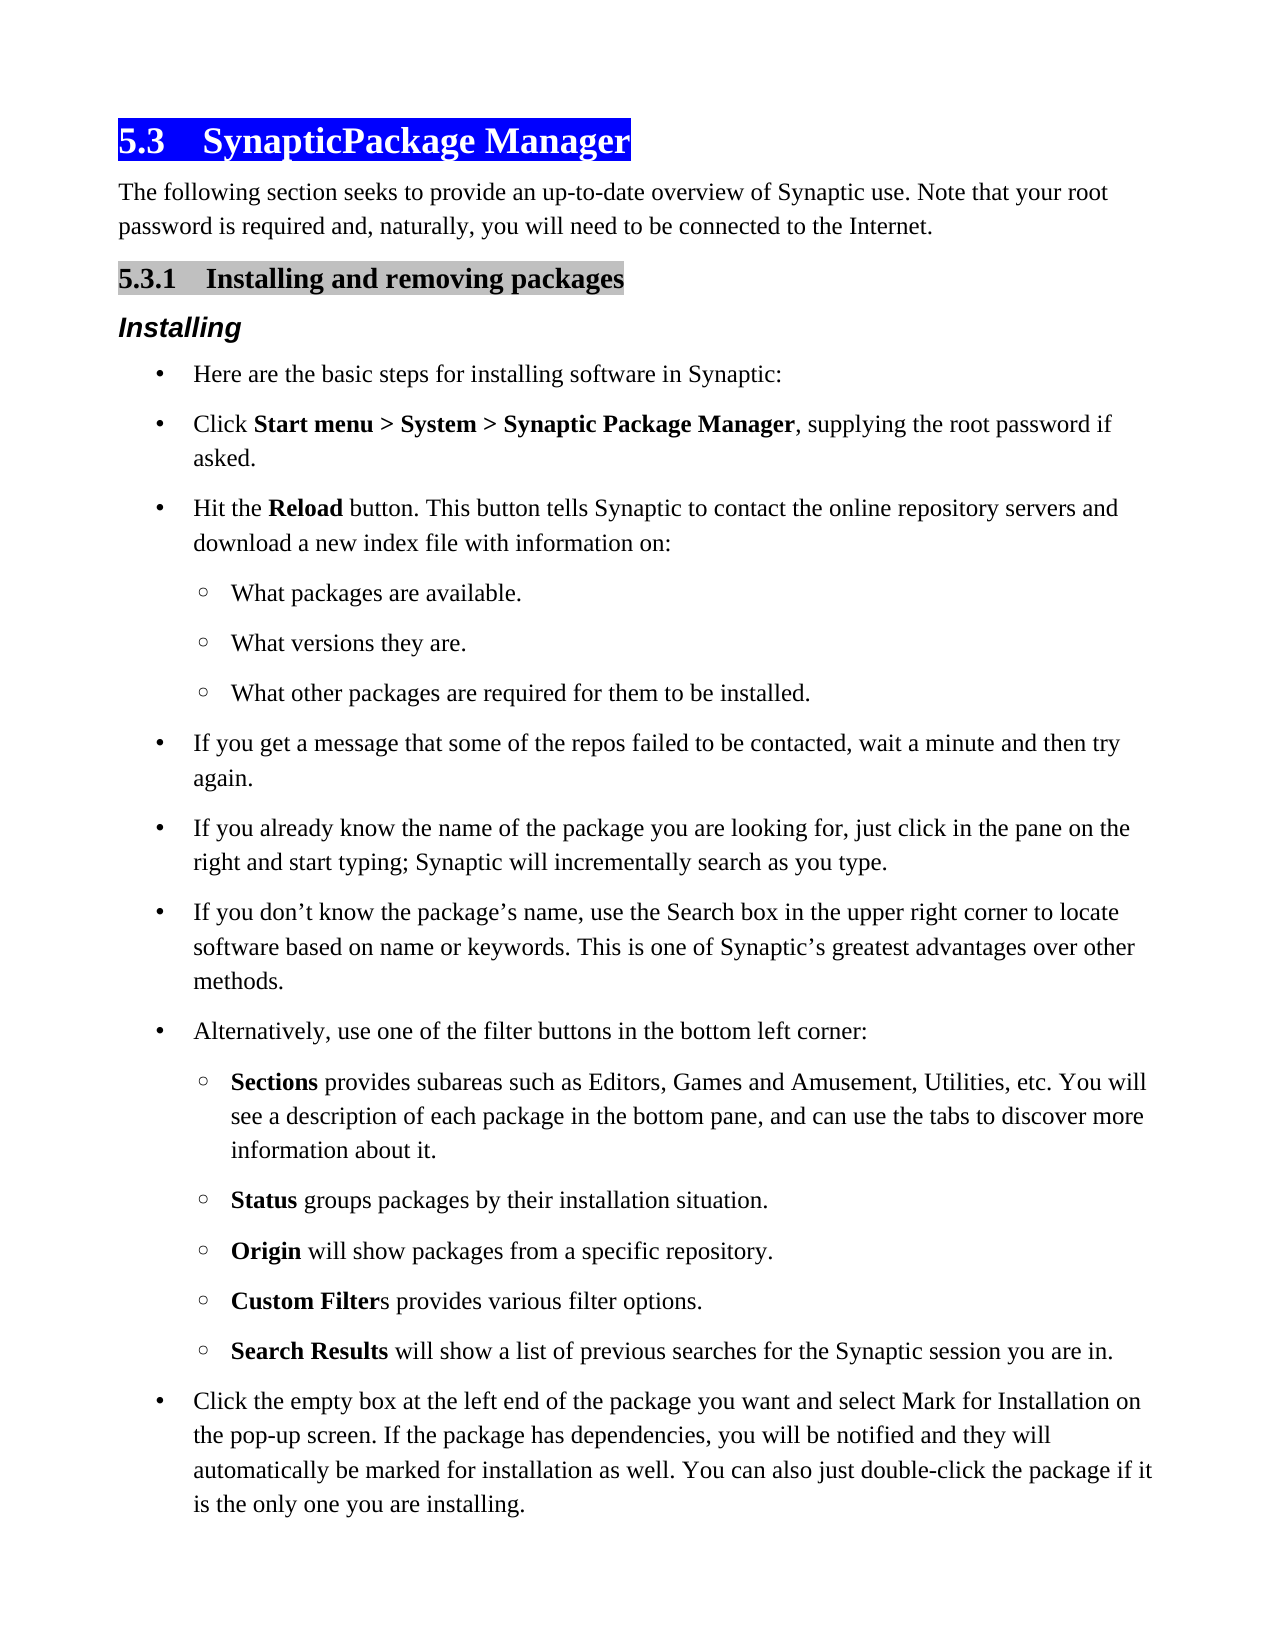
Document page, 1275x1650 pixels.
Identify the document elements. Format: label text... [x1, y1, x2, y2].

subtitle Installing [118, 311, 1157, 343]
list Click the empty box at the left end of the package you want and select Mark for Installation on the pop-up screen. If the package has dependencies, you will be notified and they will automatically be marked for installation as well. You can also just double-click the package if it is the only one you are installing. [156, 1386, 1157, 1518]
list If you get a message that some of the repos failed to be contacted, wait a minute and then try again. [156, 728, 1157, 791]
list Hit the Reload button. This button tells Synaptic to contact the online repository servers and download a new index file with information on: [156, 493, 1157, 557]
list Custom Filters provides various filter options. [193, 1286, 1157, 1314]
list Sections provides subareas such as Editors, Games and Amusement, Utilities, etc. You will see a description of each package in the bottom pane, and can use the tabs to discover more information about it. [193, 1067, 1157, 1164]
list If you already know the name of the package you are looking for, just click in the pane on the right and start typing; Synaptic will incrementally search as you type. [156, 813, 1157, 876]
list If you don’t know the package’s name, use the Search box in the upper right corner to locate software based on name or keywords. This is one of Synaptic’s greatest advantages over other methods. [156, 897, 1157, 995]
list Here are the basic steps for installing software in Synaptic: [156, 359, 1157, 387]
list Origin will show packages from a specific repository. [193, 1236, 1157, 1264]
list Search Results will show a list of previous searches for the Synaptic session you are in. [193, 1336, 1157, 1365]
subtitle 5.3.1 Installing and removing packages [624, 261, 1142, 295]
list Click Start menu > System > Synaptic Package Manager, supplying the root password if asked. [156, 409, 1157, 472]
list Alternatively, use one of the filter buttons in the bottom left corner: [156, 1016, 1157, 1045]
list Status groups packages by their installation situation. [193, 1186, 1157, 1214]
text The following section seeks to provide an up-to-date overview of Synaptic use. Note that your root password is required and, naturally, you will need to be connected to the Internet. [118, 177, 1142, 240]
subtitle 5.3 SynapticPackage Manager [631, 118, 1142, 161]
